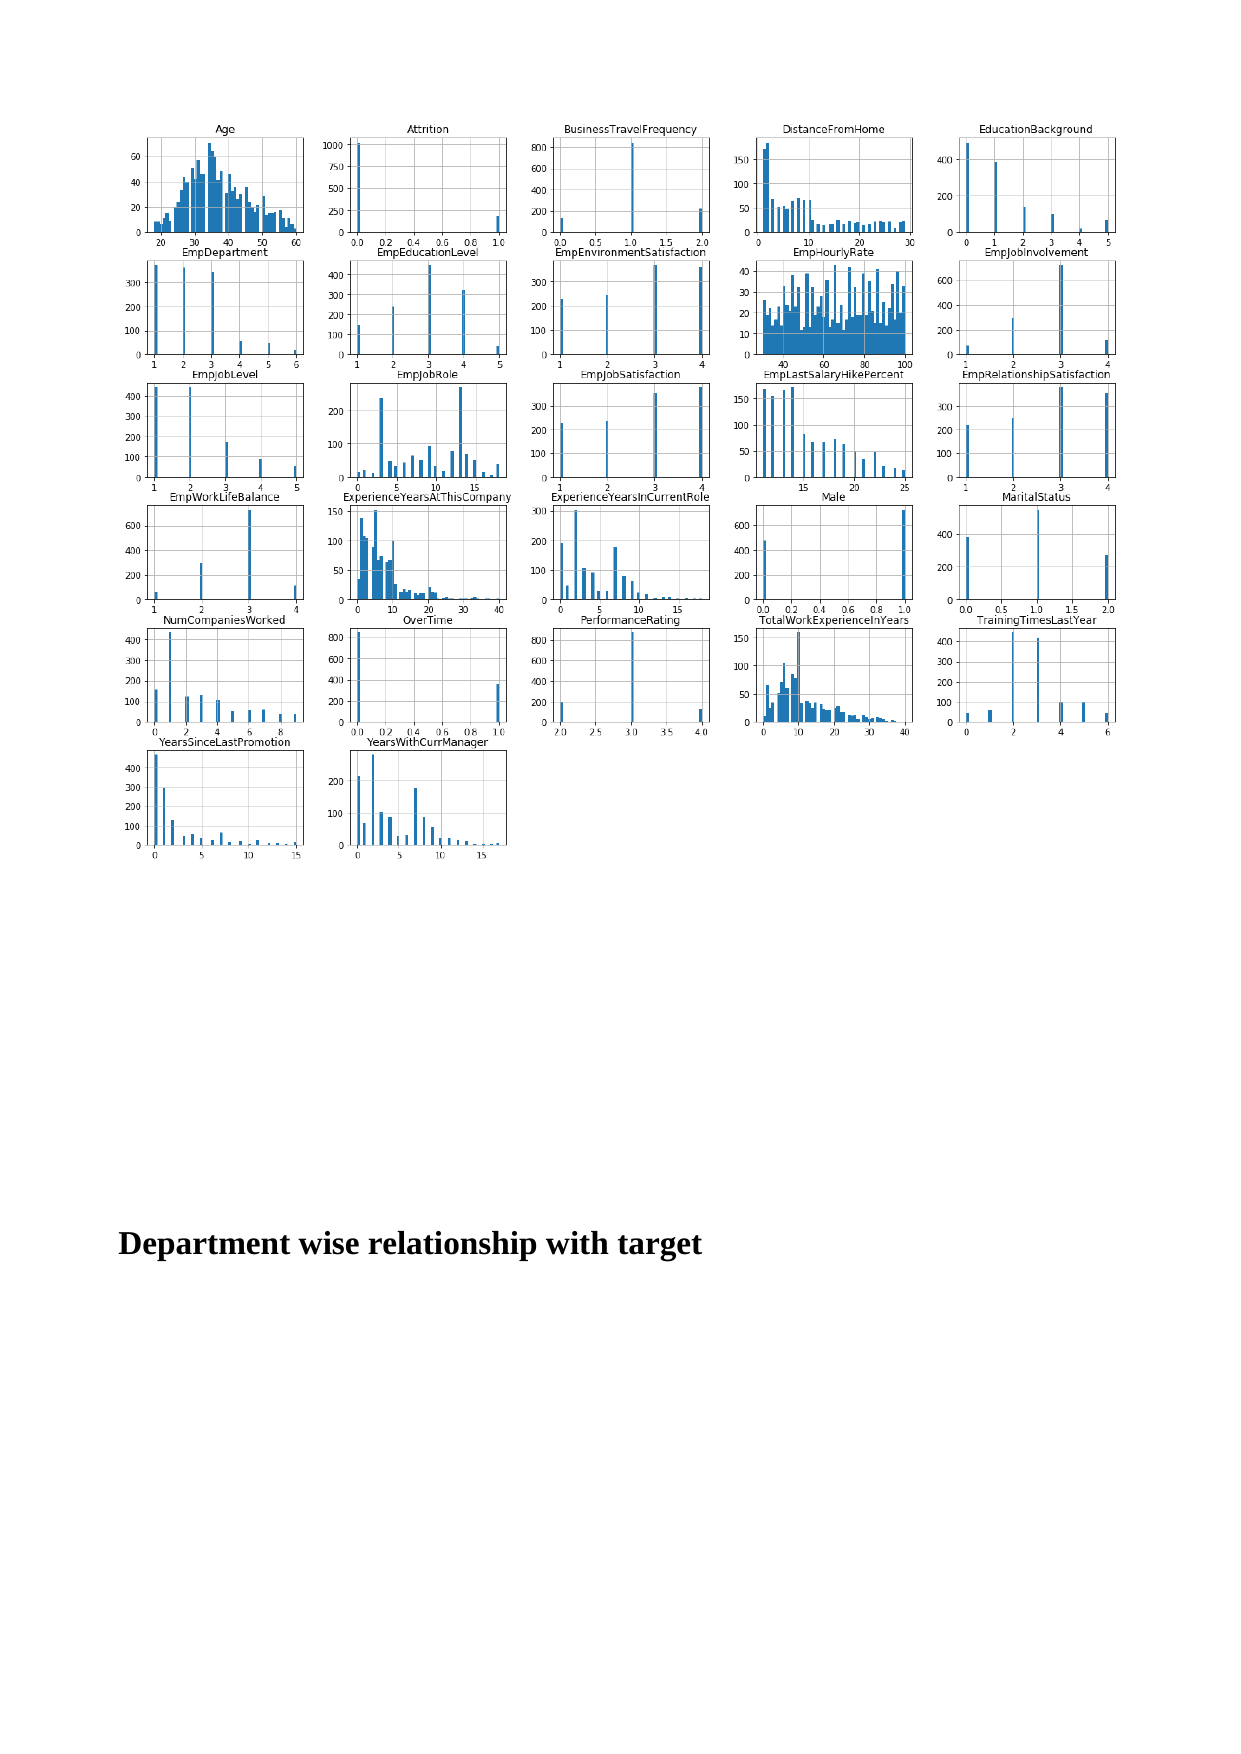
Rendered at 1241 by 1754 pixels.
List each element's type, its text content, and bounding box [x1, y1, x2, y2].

text Department wise relationship with target [118, 1223, 1122, 1261]
picture [118, 118, 1123, 865]
